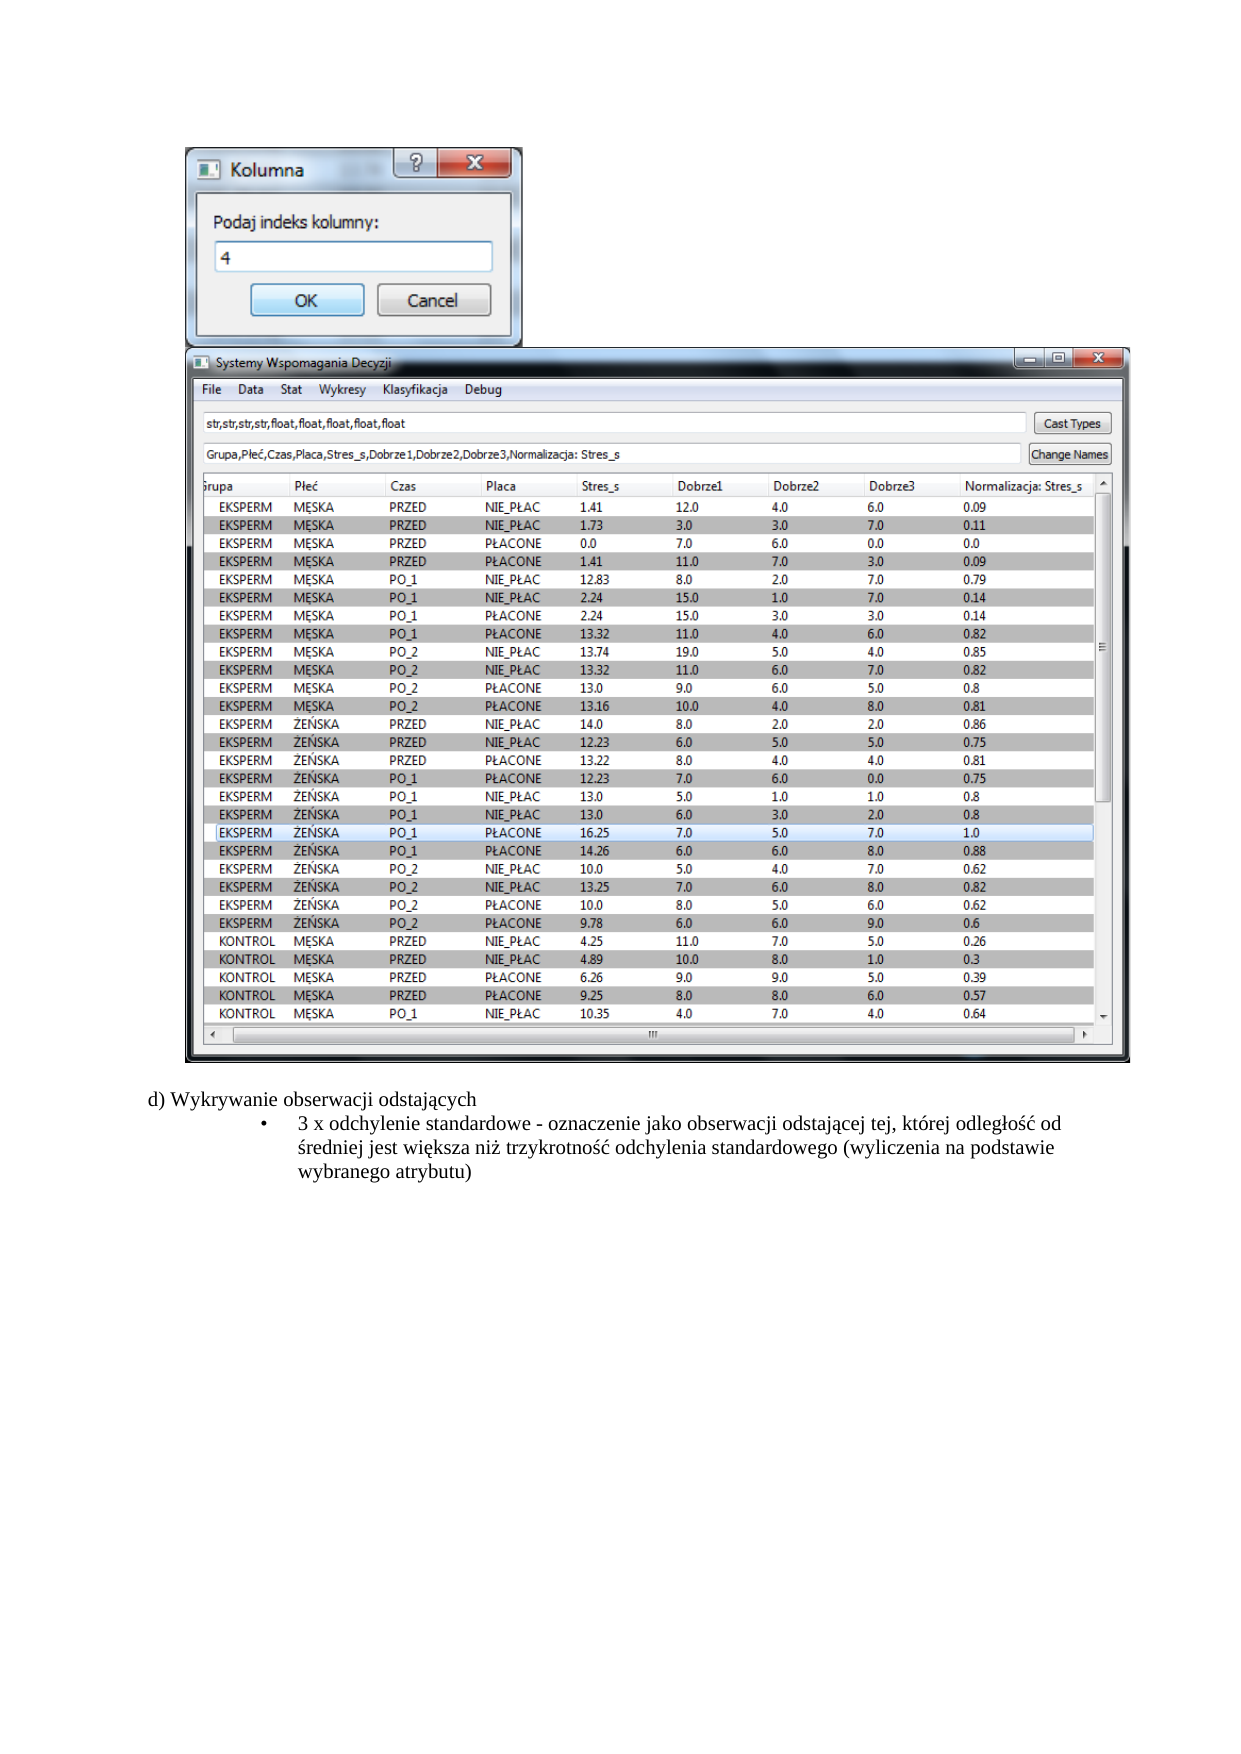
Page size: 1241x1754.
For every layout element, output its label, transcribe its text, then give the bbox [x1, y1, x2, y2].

list 3 x odchylenie standardowe - oznaczenie jako obserwacji odstającej tej, której odległość od średniej jest większa niż trzykrotność odchylenia standardowego (wyliczenia na podstawie wybranego atrybutu) [260, 1111, 1093, 1183]
text d) Wykrywanie obserwacji odstających [148, 1087, 1093, 1111]
